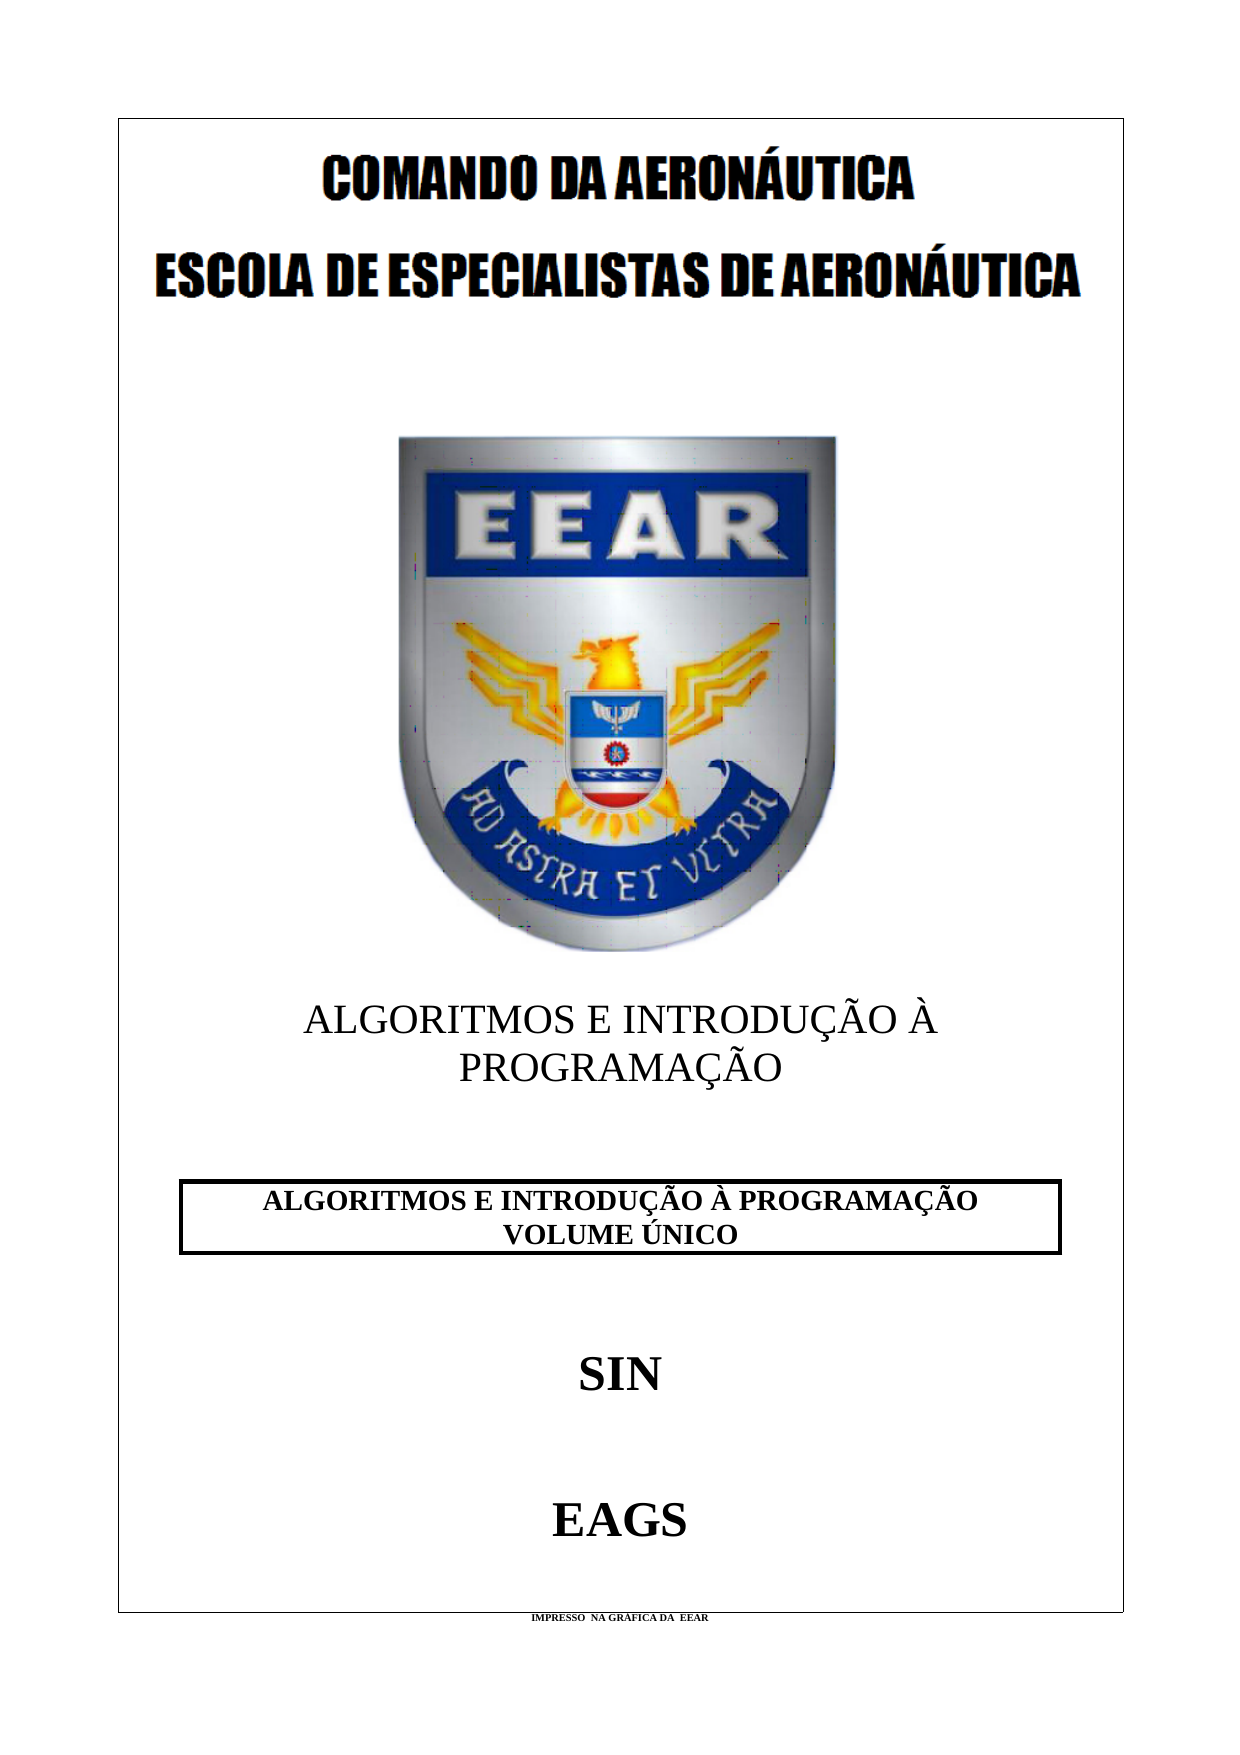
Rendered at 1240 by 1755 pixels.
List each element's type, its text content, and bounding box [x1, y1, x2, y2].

picture [123, 123, 1118, 995]
text IMPRESSO NA GRÁFICA DA EEAR [118, 1613, 1121, 1624]
table_header ALGORITMOS E INTRODUÇÃO À PROGRAMAÇÃO ALGORITMOS E INTRODUÇÃO À PROGRAMAÇÃO VOLUME ÚNICO SIN EAGS [119, 119, 1123, 1612]
